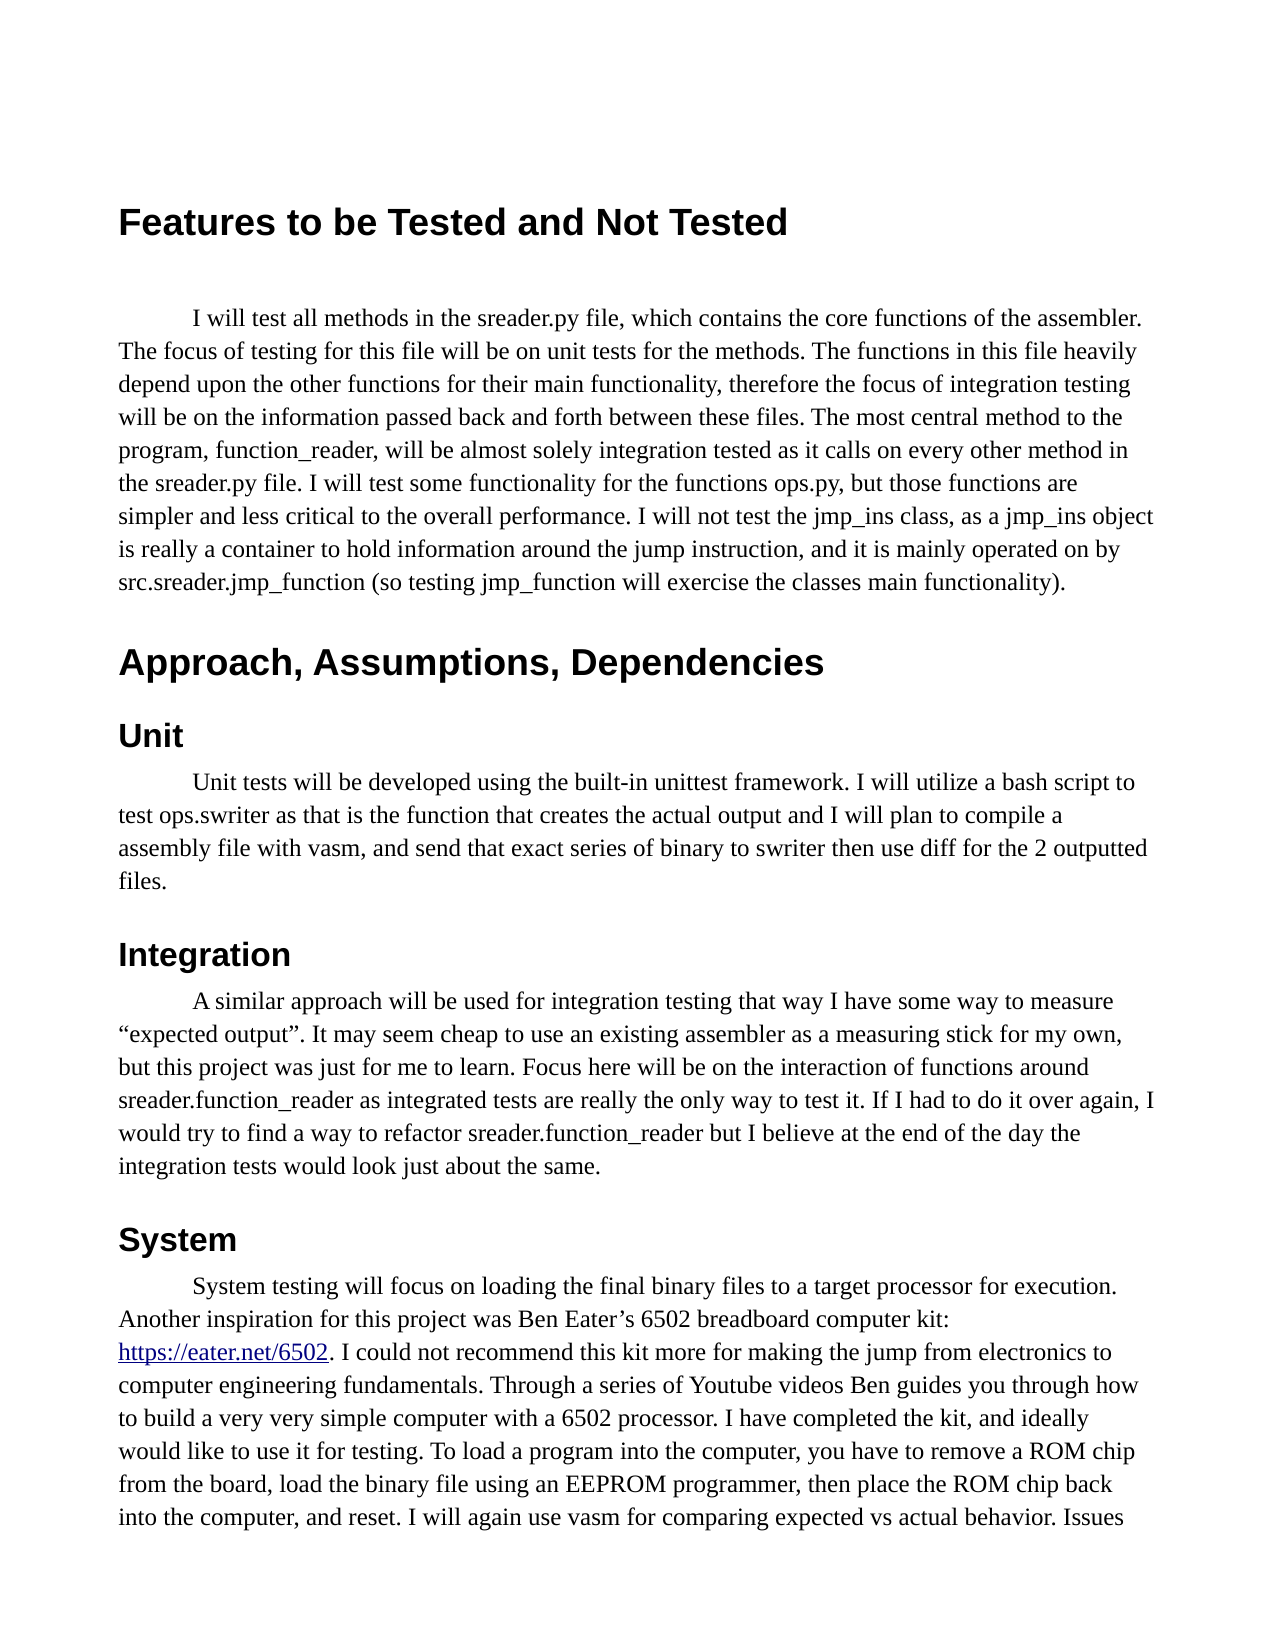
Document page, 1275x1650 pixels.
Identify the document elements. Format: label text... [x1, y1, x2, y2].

subtitle Unit [118, 716, 1157, 755]
text I will test all methods in the sreader.py file, which contains the core functions of the assembler. The focus of testing for this file will be on unit tests for the methods. The functions in this file heavily depend upon the other functions for their main functionality, therefore the focus of integration testing will be on the information passed back and forth between these files. The most central method to the program, function_reader, will be almost solely integration tested as it calls on every other method in the sreader.py file. I will test some functionality for the functions ops.py, but those functions are simpler and less critical to the overall performance. I will not test the jmp_ins class, as a jmp_ins object is really a container to hold information around the jump instruction, and it is mainly operated on by src.sreader.jmp_function (so testing jmp_function will exercise the classes main functionality). [118, 303, 1157, 596]
subtitle Integration [118, 935, 1157, 973]
subtitle Approach, Assumptions, Dependencies [118, 640, 1157, 683]
text System testing will focus on loading the final binary files to a target processor for execution. Another inspiration for this project was Ben Eater’s 6502 breadboard computer kit: https://eater.net/6502. I could not recommend this kit more for making the jump from electronics to computer engineering fundamentals. Through a series of Youtube videos Ben guides you through how to build a very very simple computer with a 6502 processor. I have completed the kit, and ideally would like to use it for testing. To load a program into the computer, you have to remove a ROM chip from the board, load the binary file using an EEPROM programmer, then place the ROM chip back into the computer, and reset. I will again use vasm for comparing expected vs actual behavior. Issues [118, 1271, 1157, 1531]
text Unit tests will be developed using the built-in unittest framework. I will utilize a bash script to test ops.swriter as that is the function that creates the actual output and I will plan to compile a assembly file with vasm, and send that exact series of binary to swriter then use diff for the 2 outputted files. [118, 767, 1157, 895]
text A similar approach will be used for integration testing that way I have some way to measure “expected output”. It may seem cheap to use an existing assembler as a measuring stick for my own, but this project was just for me to learn. Focus here will be on the interaction of functions around sreader.function_reader as integrated tests are really the only way to test it. If I had to do it over again, I would try to find a way to refactor sreader.function_reader but I believe at the end of the day the integration tests would look just about the same. [118, 986, 1157, 1180]
subtitle Features to be Tested and Not Tested [118, 199, 1157, 243]
subtitle System [118, 1219, 1157, 1258]
